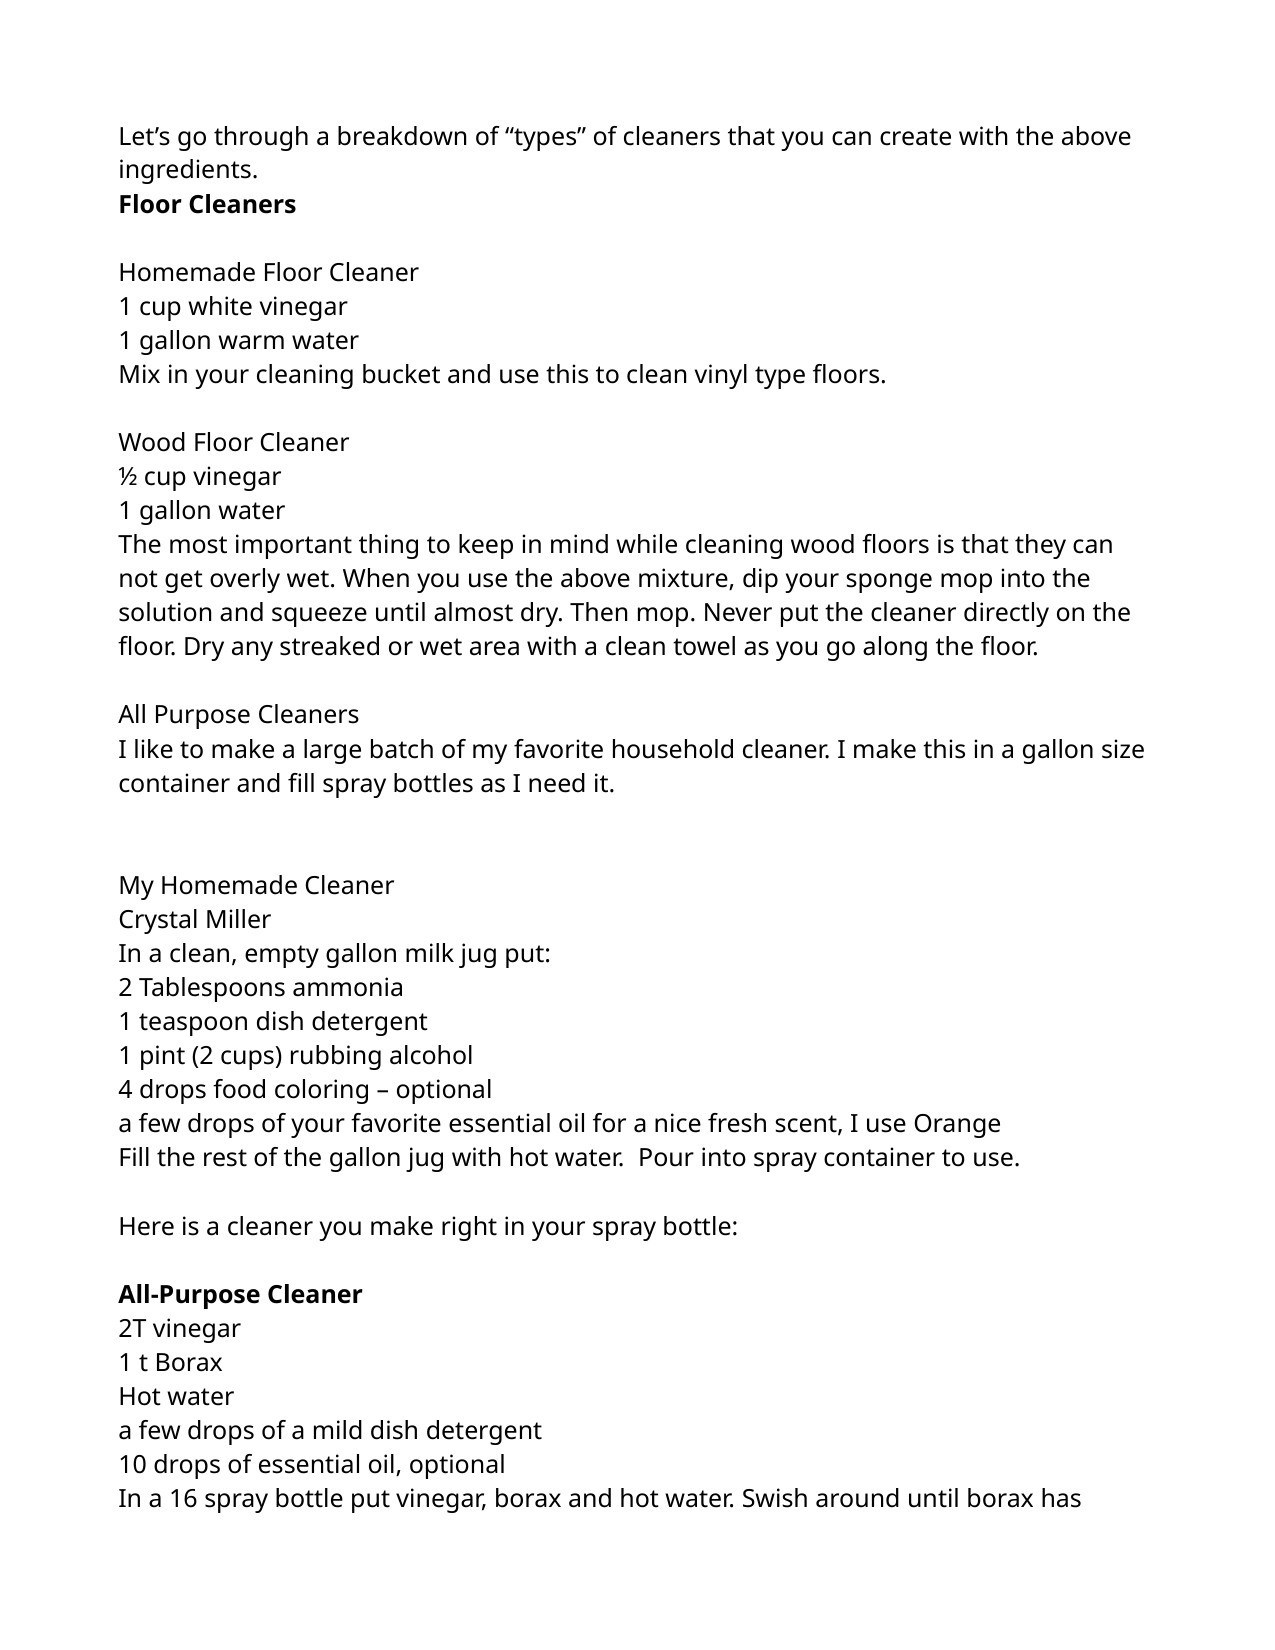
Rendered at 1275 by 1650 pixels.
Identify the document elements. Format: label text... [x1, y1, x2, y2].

text ½ cup vinegar [118, 459, 1157, 493]
text Mix in your cleaning bucket and use this to clean vinyl type floors. [118, 357, 1157, 391]
text I like to make a large batch of my favorite household cleaner. I make this in a gallon size container and fill spray bottles as I need it. [118, 731, 1157, 799]
text Homemade Floor Cleaner [118, 254, 1157, 288]
text Floor Cleaners [118, 186, 1157, 220]
text a few drops of a mild dish detergent [118, 1412, 1157, 1447]
text In a 16 spray bottle put vinegar, borax and hot water. Swish around until borax has [118, 1481, 1157, 1515]
text 1 gallon warm water [118, 322, 1157, 357]
text 1 teaspoon dish detergent [118, 1004, 1157, 1038]
text Wood Floor Cleaner [118, 425, 1157, 459]
text 1 gallon water [118, 493, 1157, 527]
text 2T vinegar [118, 1310, 1157, 1344]
text Here is a cleaner you make right in your spray bottle: [118, 1208, 1157, 1242]
text In a clean, empty gallon milk jug put: [118, 936, 1157, 970]
text a few drops of your favorite essential oil for a nice fresh scent, I use Orange [118, 1106, 1157, 1140]
text All Purpose Cleaners [118, 697, 1157, 731]
text Hot water [118, 1378, 1157, 1412]
text 1 pint (2 cups) rubbing alcohol [118, 1038, 1157, 1072]
text Fill the rest of the gallon jug with hot water. Pour into spray container to use. [118, 1140, 1157, 1174]
text 1 cup white vinegar [118, 288, 1157, 322]
text 10 drops of essential oil, optional [118, 1447, 1157, 1481]
text Crystal Miller [118, 902, 1157, 936]
text 2 Tablespoons ammonia [118, 970, 1157, 1004]
text All-Purpose Cleaner [118, 1276, 1157, 1310]
text 1 t Borax [118, 1344, 1157, 1378]
text 4 drops food coloring – optional [118, 1072, 1157, 1106]
text Let’s go through a breakdown of “types” of cleaners that you can create with the above ingredients. [118, 118, 1157, 186]
text My Homemade Cleaner [118, 867, 1157, 902]
text The most important thing to keep in mind while cleaning wood floors is that they can not get overly wet. When you use the above mixture, dip your sponge mop into the solution and squeeze until almost dry. Then mop. Never put the cleaner directly on the floor. Dry any streaked or wet area with a clean towel as you go along the floor. [118, 527, 1157, 663]
